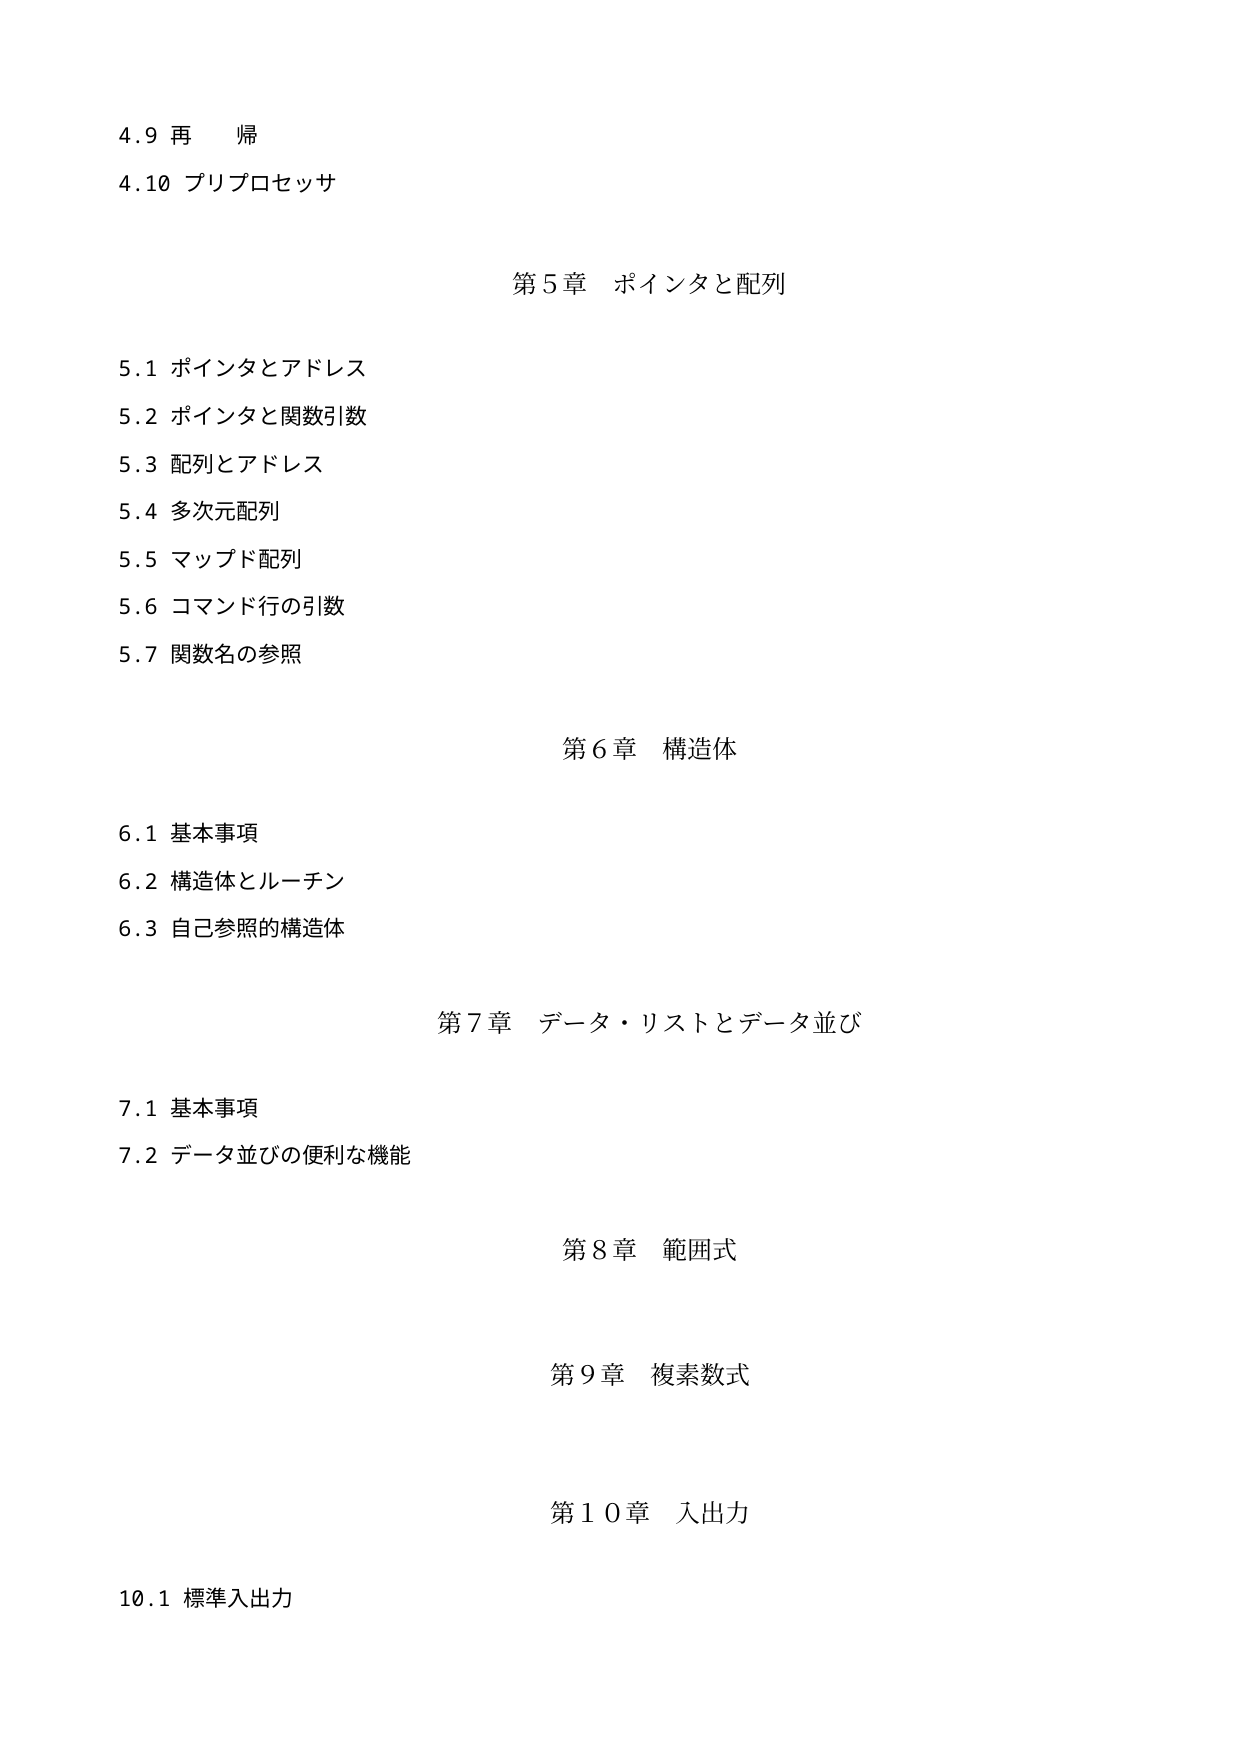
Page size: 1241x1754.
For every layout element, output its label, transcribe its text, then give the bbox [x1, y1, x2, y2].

text 5.1 ポインタとアドレス [118, 351, 1181, 383]
text 5.4 多次元配列 [118, 494, 1181, 526]
text 7.1 基本事項 [118, 1091, 1181, 1122]
text 7.2 データ並びの便利な機能 [118, 1138, 1181, 1170]
text 5.6 コマンド行の引数 [118, 589, 1181, 621]
text 5.5 マップド配列 [118, 542, 1181, 573]
text 10.1 標準入出力 [118, 1581, 1181, 1613]
text 5.7 関数名の参照 [118, 637, 1181, 669]
text 第９章 複素数式 [118, 1356, 1181, 1392]
text 第８章 範囲式 [118, 1231, 1181, 1267]
text 第５章 ポインタと配列 [118, 264, 1181, 300]
text 第１０章 入出力 [118, 1494, 1181, 1530]
text 6.3 自己参照的構造体 [118, 911, 1181, 943]
text 第７章 データ・リストとデータ並び [118, 1004, 1181, 1040]
text 4.10 プリプロセッサ [118, 166, 1181, 197]
text 第６章 構造体 [118, 729, 1181, 765]
text 5.3 配列とアドレス [118, 447, 1181, 478]
text 4.9 再 帰 [118, 118, 1181, 150]
text 6.2 構造体とルーチン [118, 864, 1181, 896]
text 5.2 ポインタと関数引数 [118, 399, 1181, 431]
text 6.1 基本事項 [118, 816, 1181, 848]
